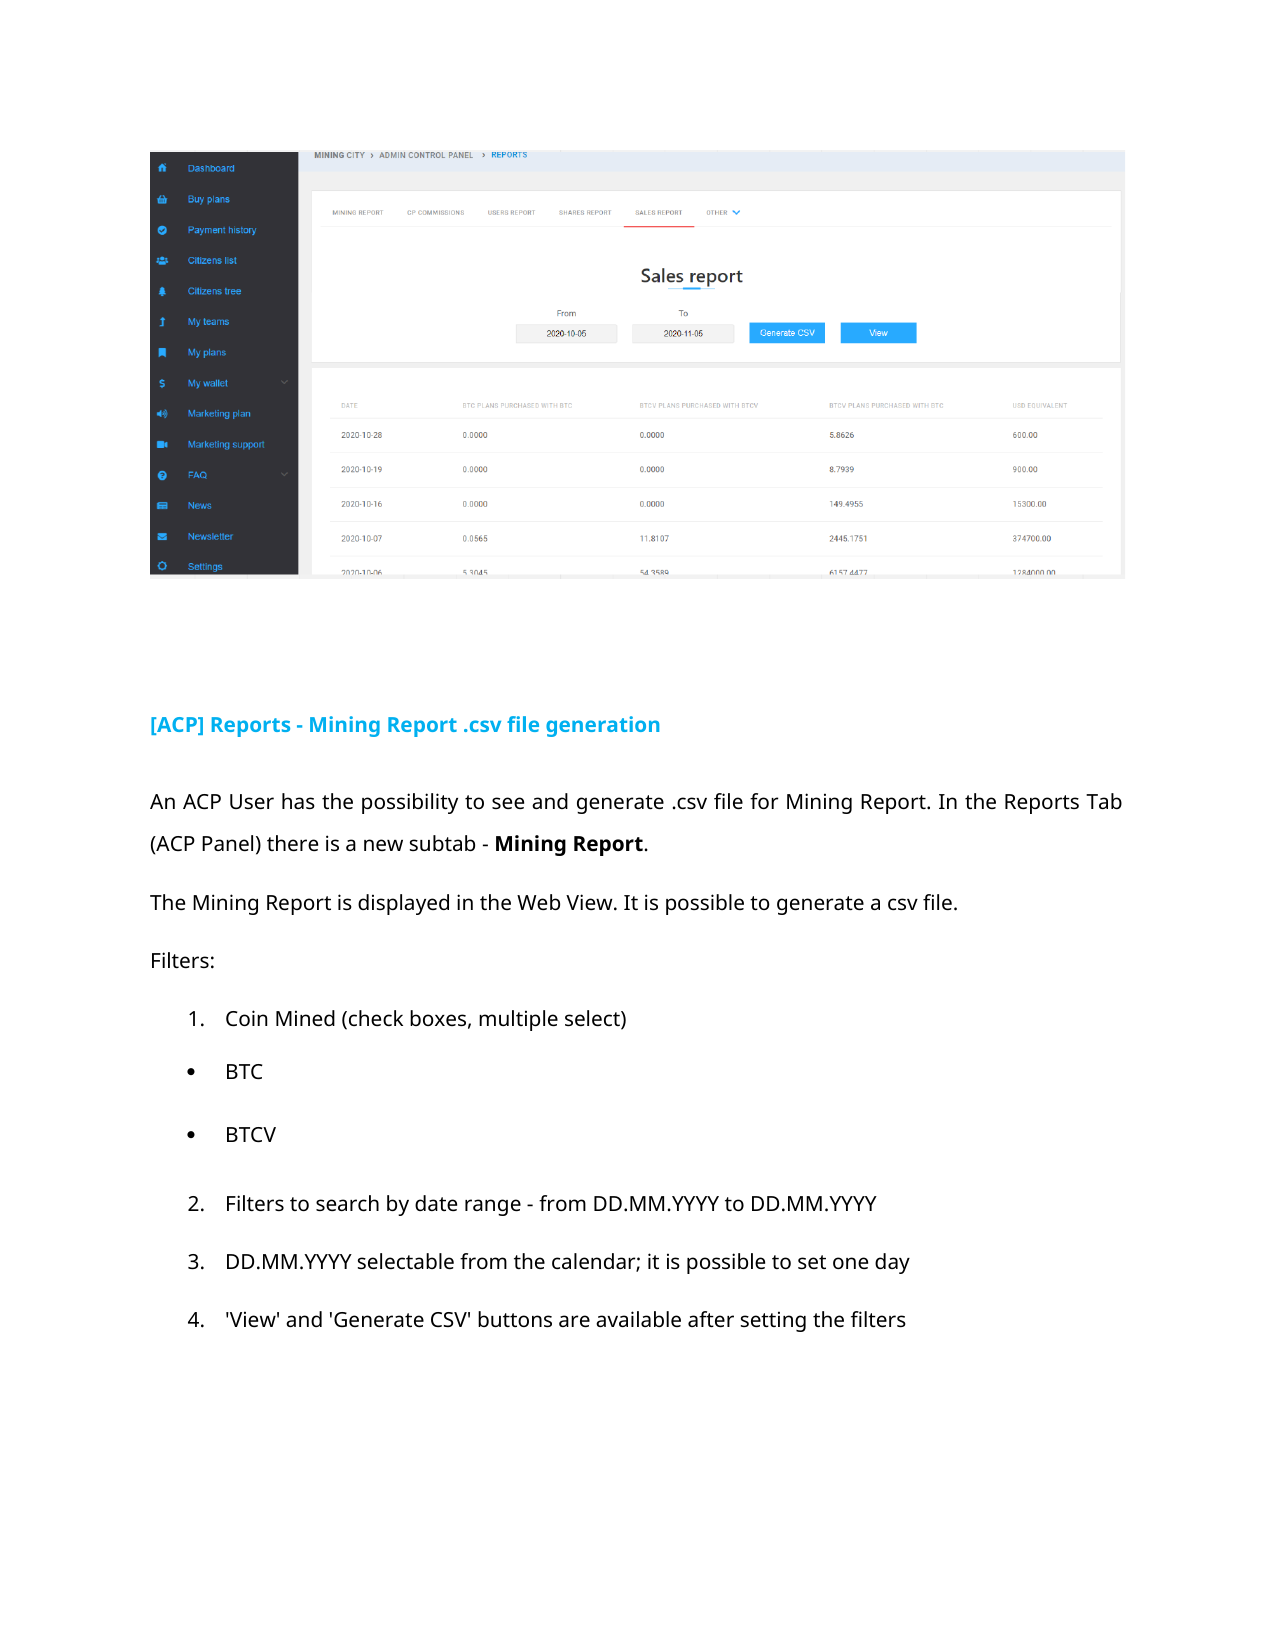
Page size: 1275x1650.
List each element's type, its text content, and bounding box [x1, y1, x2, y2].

list BTCV [187, 1121, 1125, 1149]
text Filters: [150, 946, 1125, 974]
list 'View' and 'Generate CSV' buttons are available after setting the filters [187, 1306, 1125, 1334]
text An ACP User has the possibility to see and generate .csv file for Mining Report. In the Reports Tab (ACP Panel) there is a new subtab - Mining Report. [150, 787, 1125, 858]
list Filters to search by date range - from DD.MM.YYYY to DD.MM.YYYY [187, 1189, 1125, 1218]
subtitle [ACP] Reports - Mining Report .csv file generation [150, 710, 1125, 739]
text The Mining Report is displayed in the Web View. It is possible to generate a csv file. [150, 888, 1125, 916]
list BTC [187, 1057, 1125, 1086]
list DD.MM.YYYY selectable from the calendar; it is possible to set one day [187, 1247, 1125, 1276]
list Coin Mined (check boxes, multiple select) [187, 1004, 1125, 1032]
